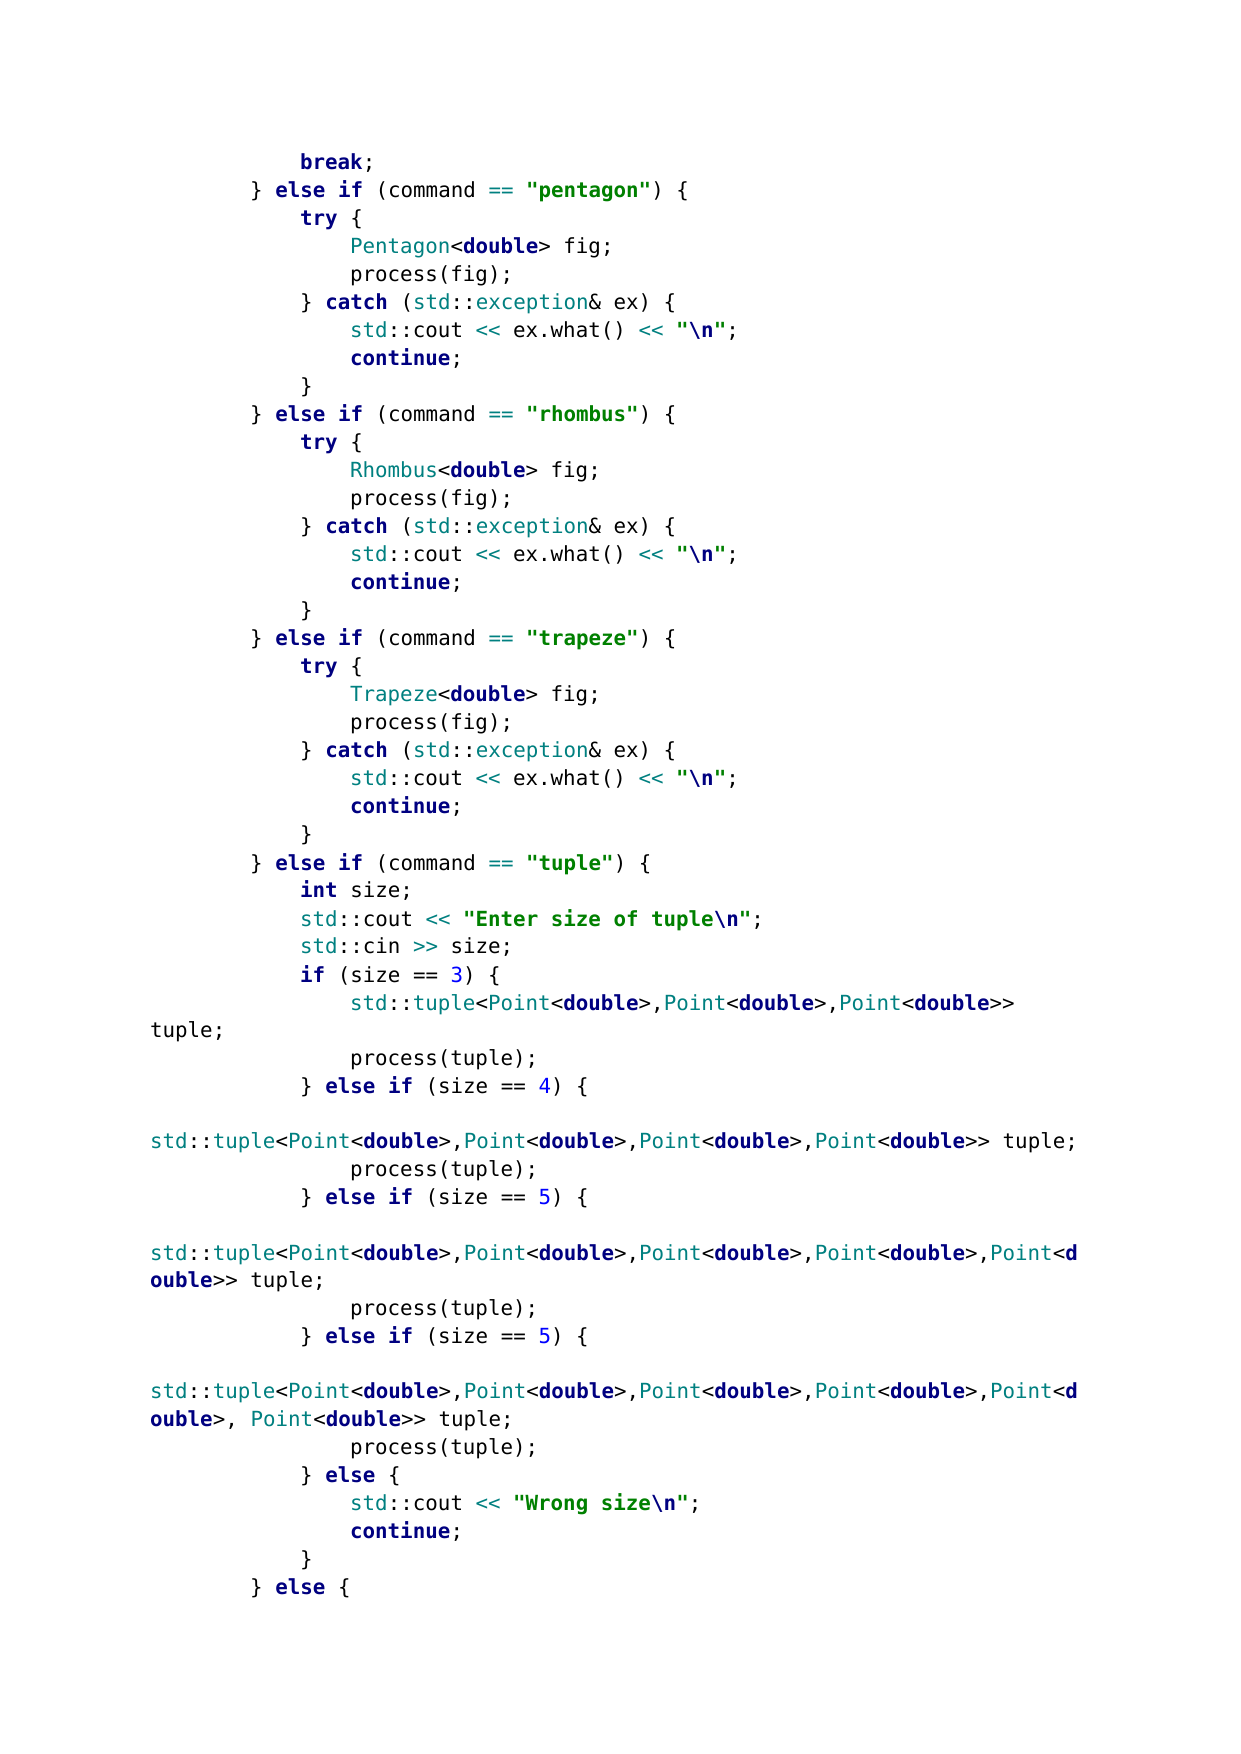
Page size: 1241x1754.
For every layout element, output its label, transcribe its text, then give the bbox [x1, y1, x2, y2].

text std::cout << "Enter size of tuple\n"; [150, 907, 1090, 931]
text } [150, 1547, 1090, 1571]
text std::cout << "Wrong size\n"; [150, 1491, 1090, 1515]
text process(tuple); [150, 1296, 1090, 1320]
text } else if (command == "pentagon") { [150, 178, 1090, 202]
text } [150, 822, 1090, 847]
text process(tuple); [150, 1046, 1090, 1071]
text std::tuple<Point<double>,Point<double>,Point<double>,Point<double>,Point<double>, Point<double>> tuple; [150, 1352, 1090, 1431]
text } catch (std::exception& ex) { [150, 514, 1090, 538]
text try { [150, 430, 1090, 454]
text process(fig); [150, 710, 1090, 735]
text } else if (size == 4) { [150, 1074, 1090, 1098]
text break; [150, 150, 1090, 174]
text } else { [150, 1463, 1090, 1487]
text continue; [150, 794, 1090, 819]
text if (size == 3) { [150, 963, 1090, 987]
text std::tuple<Point<double>,Point<double>,Point<double>,Point<double>> tuple; [150, 1102, 1090, 1154]
text Pentagon<double> fig; [150, 234, 1090, 258]
text continue; [150, 570, 1090, 594]
text int size; [150, 878, 1090, 903]
text std::cout << ex.what() << "\n"; [150, 542, 1090, 567]
text std::tuple<Point<double>,Point<double>,Point<double>,Point<double>,Point<double>> tuple; [150, 1213, 1090, 1293]
text } [150, 374, 1090, 398]
text } else if (size == 5) { [150, 1324, 1090, 1348]
text try { [150, 654, 1090, 679]
text } else if (command == "rhombus") { [150, 402, 1090, 426]
text process(tuple); [150, 1435, 1090, 1459]
text process(fig); [150, 486, 1090, 511]
text Trapeze<double> fig; [150, 682, 1090, 707]
text } else if (size == 5) { [150, 1185, 1090, 1209]
text continue; [150, 346, 1090, 370]
text } catch (std::exception& ex) { [150, 290, 1090, 314]
text continue; [150, 1519, 1090, 1543]
text } catch (std::exception& ex) { [150, 738, 1090, 763]
text std::cin >> size; [150, 934, 1090, 959]
text } else if (command == "trapeze") { [150, 626, 1090, 651]
text std::tuple<Point<double>,Point<double>,Point<double>> tuple; [150, 991, 1090, 1043]
text std::cout << ex.what() << "\n"; [150, 318, 1090, 342]
text } [150, 598, 1090, 623]
text } else { [150, 1575, 1090, 1599]
text Rhombus<double> fig; [150, 458, 1090, 482]
text } else if (command == "tuple") { [150, 851, 1090, 875]
text std::cout << ex.what() << "\n"; [150, 766, 1090, 791]
text process(tuple); [150, 1157, 1090, 1182]
text try { [150, 206, 1090, 230]
text process(fig); [150, 262, 1090, 286]
